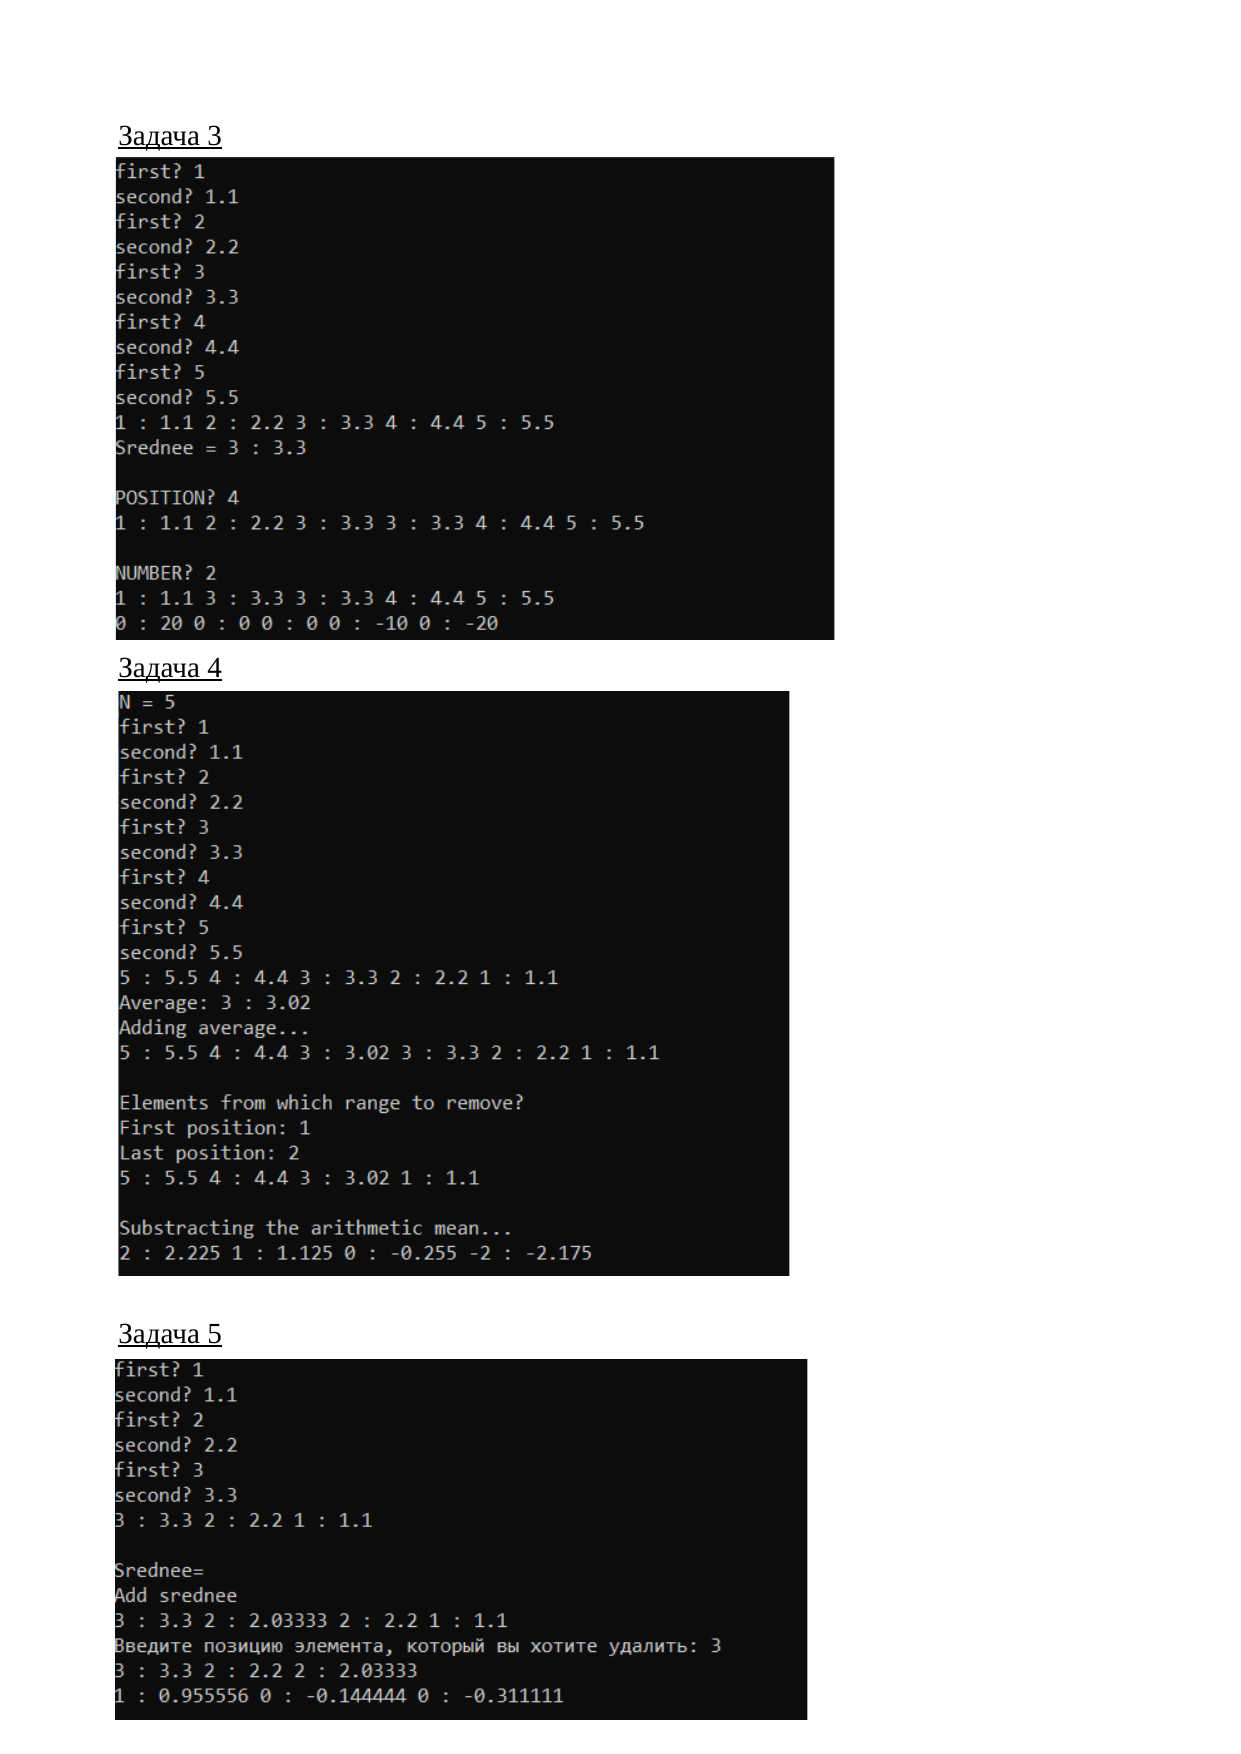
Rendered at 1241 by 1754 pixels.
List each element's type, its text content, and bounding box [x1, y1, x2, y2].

text Задача 3 [118, 118, 1122, 152]
text Задача 4 [118, 650, 1122, 683]
text Задача 5 [118, 1316, 1122, 1349]
